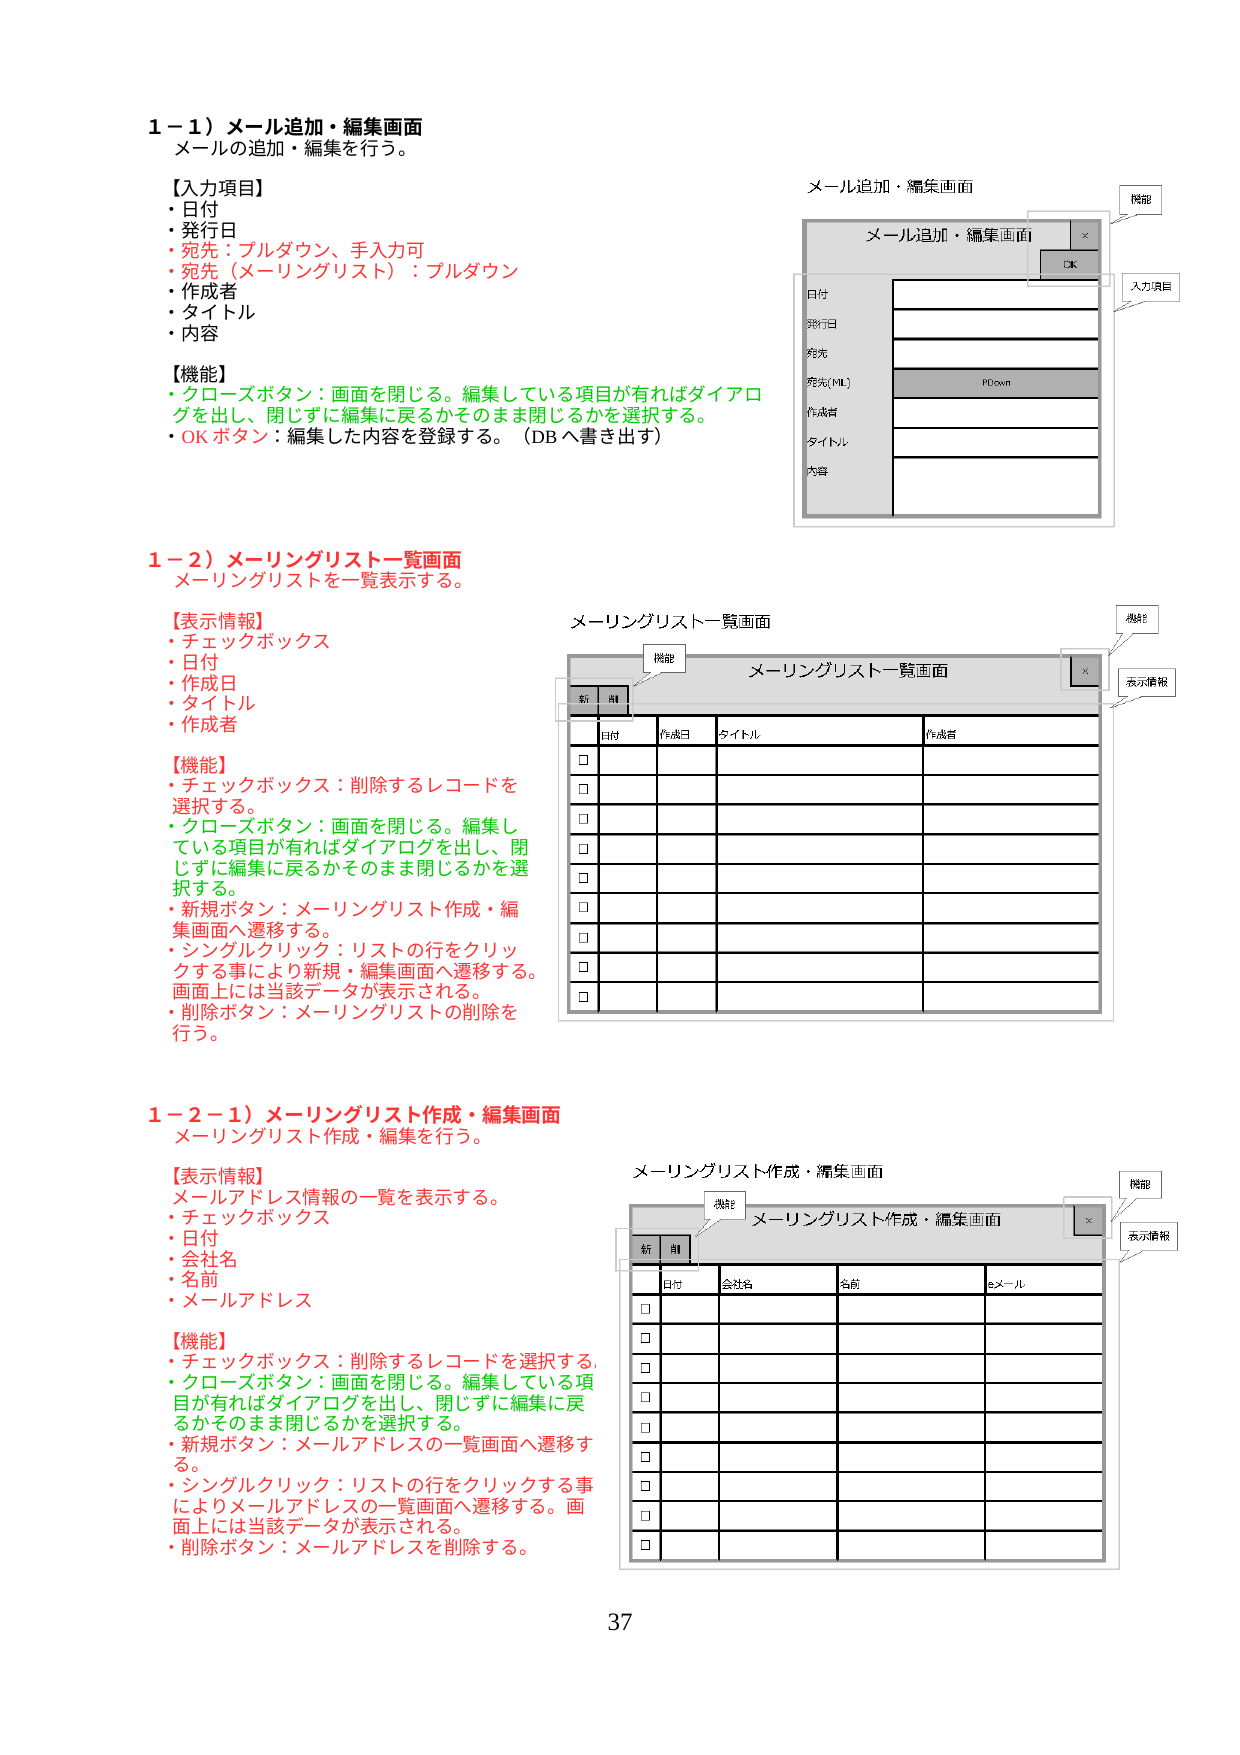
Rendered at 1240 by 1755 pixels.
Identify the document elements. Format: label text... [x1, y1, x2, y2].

text ・メールアドレス [163, 1291, 596, 1311]
text ・作成者 [163, 282, 775, 303]
text １－２）メーリングリスト一覧画面 [146, 550, 1121, 571]
text メーリングリスト作成・編集を行う。 [162, 1127, 1121, 1147]
text 【機能】 [162, 364, 775, 385]
text ・シングルクリック：リストの行をクリックする事により新規・編集画面へ遷移する。画面上には当該データが表示される。 [163, 941, 534, 1003]
text 【機能】 [162, 755, 534, 776]
text ・作成者 [163, 715, 534, 735]
text １－２－１）メーリングリスト作成・編集画面 [146, 1106, 1121, 1127]
text ・会社名 [163, 1249, 596, 1270]
text ・日付 [163, 200, 775, 221]
text ・削除ボタン：メールアドレスを削除する。 [163, 1538, 596, 1558]
text １－１）メール追加・編集画面 [146, 118, 1121, 139]
text ・内容 [163, 324, 775, 344]
text メーリングリストを一覧表示する。 [162, 571, 1121, 591]
text ・削除ボタン：メーリングリストの削除を行う。 [163, 1003, 1121, 1044]
picture [596, 1162, 1197, 1590]
text 【入力項目】 [162, 179, 775, 200]
text 【表示情報】 [162, 1167, 596, 1188]
text ・クローズボタン：画面を閉じる。編集している項目が有ればダイアログを出し、閉じずに編集に戻るかそのまま閉じるかを選択する。 [163, 817, 534, 900]
text ・名前 [163, 1270, 596, 1291]
text ・宛先（メーリングリスト）：プルダウン [163, 262, 775, 282]
text ・新規ボタン：メールアドレスの一覧画面へ遷移する。 [163, 1435, 596, 1476]
text ・日付 [163, 653, 534, 673]
picture [534, 602, 1195, 1040]
text ・クローズボタン：画面を閉じる。編集している項目が有ればダイアログを出し、閉じずに編集に戻るかそのまま閉じるかを選択する。 [163, 1373, 596, 1435]
text ・クローズボタン：画面を閉じる。編集している項目が有ればダイアログを出し、閉じずに編集に戻るかそのまま閉じるかを選択する。 [163, 385, 775, 427]
text ・日付 [163, 1229, 596, 1249]
text 【表示情報】 [162, 611, 534, 632]
text ・新規ボタン：メーリングリスト作成・編集画面へ遷移する。 [163, 900, 534, 941]
text ・タイトル [163, 694, 534, 715]
text ・シングルクリック：リストの行をクリックする事によりメールアドレスの一覧画面へ遷移する。画面上には当該データが表示される。 [163, 1476, 596, 1538]
text ・宛先：プルダウン、手入力可 [163, 241, 775, 262]
picture [775, 177, 1201, 546]
text ・作成日 [163, 673, 534, 694]
text ・タイトル [163, 303, 775, 324]
text ・チェックボックス：削除するレコードを選択する。 [163, 776, 534, 817]
text ・チェックボックス：削除するレコードを選択する。 [163, 1352, 596, 1373]
text 【機能】 [162, 1331, 596, 1352]
text メールの追加・編集を行う。 [162, 139, 1121, 159]
text ・OKボタン：編集した内容を登録する。（DBへ書き出す） [163, 427, 775, 447]
text ・発行日 [163, 221, 775, 241]
text メールアドレス情報の一覧を表示する。 [171, 1188, 596, 1208]
text ・チェックボックス [163, 632, 534, 653]
text ・チェックボックス [163, 1208, 596, 1229]
